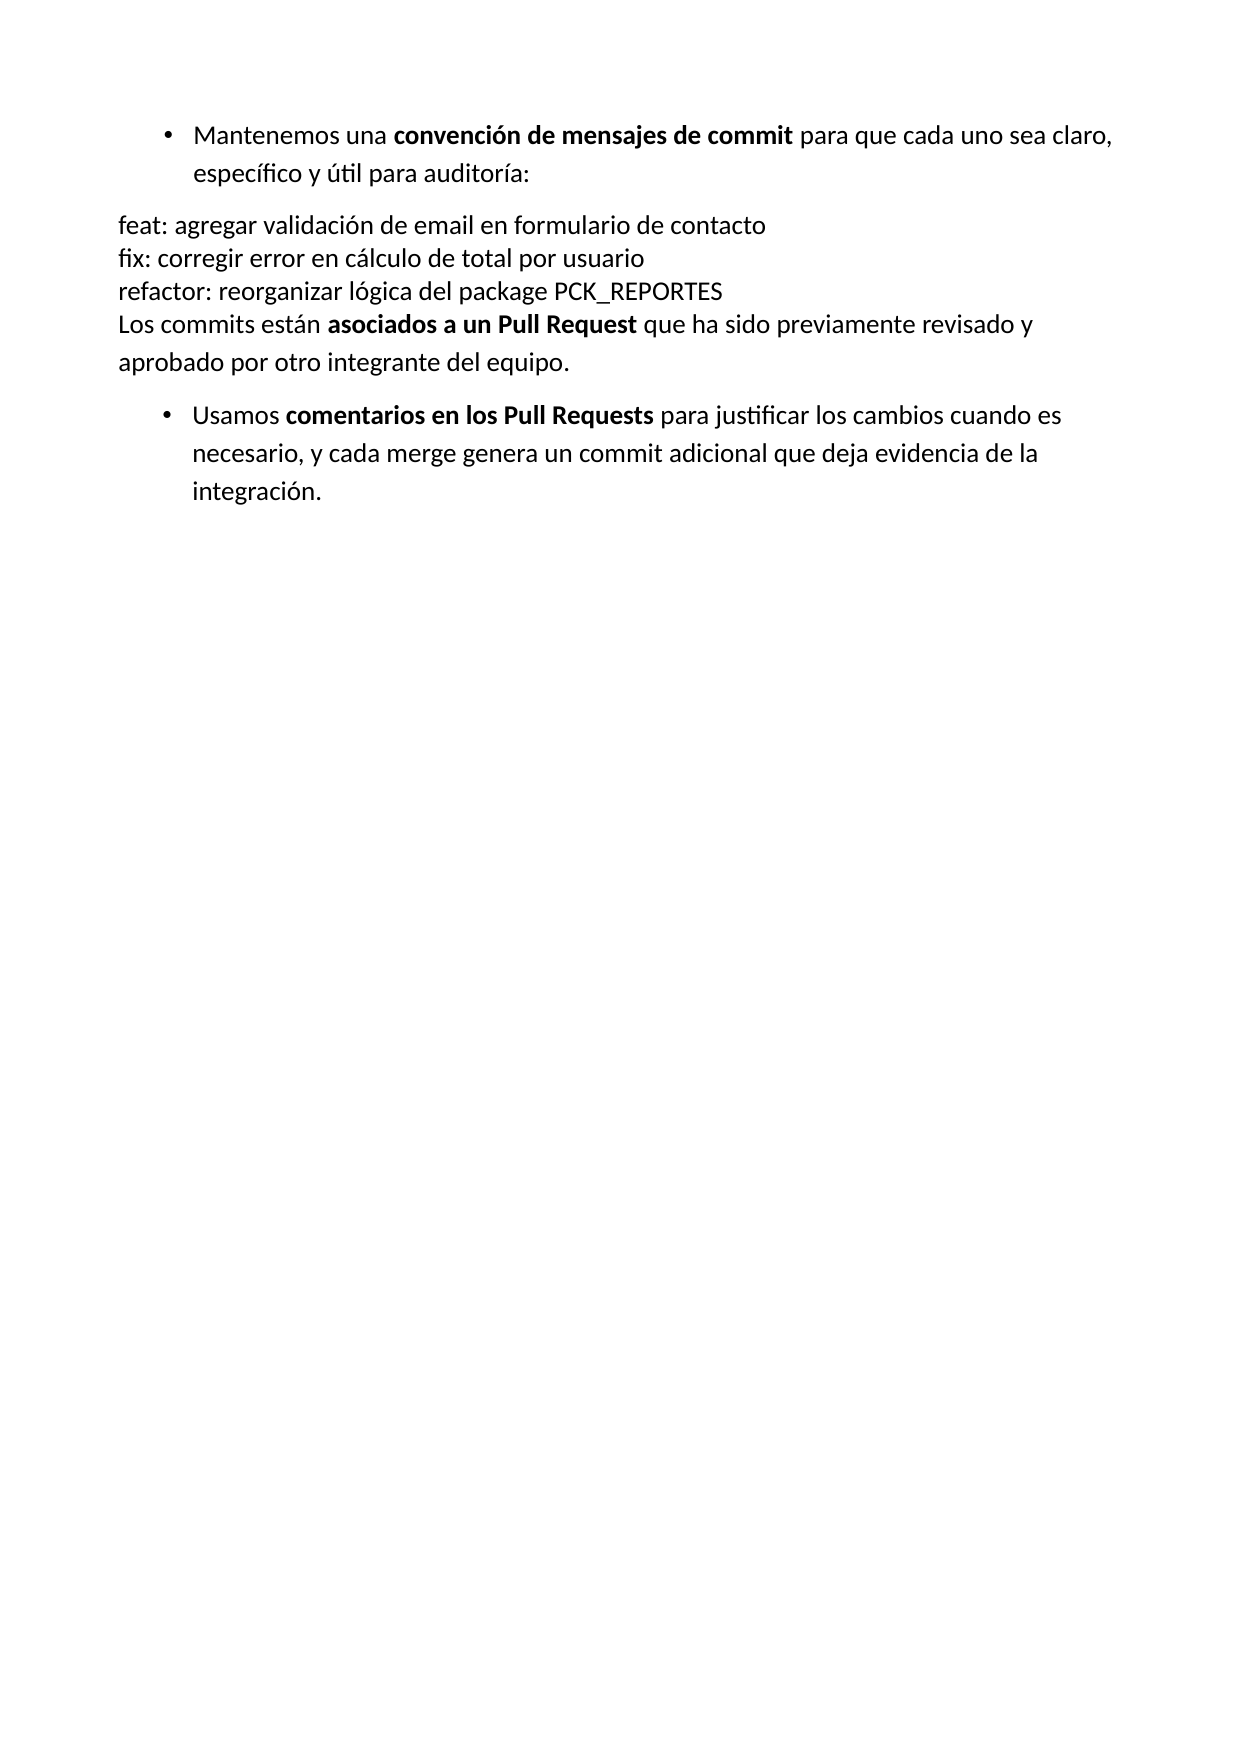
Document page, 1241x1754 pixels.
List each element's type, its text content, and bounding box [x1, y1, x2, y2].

text refactor: reorganizar lógica del package PCK_REPORTES [118, 274, 1122, 308]
list Usamos comentarios en los Pull Requests para justificar los cambios cuando es necesario, y cada merge genera un commit adicional que deja evidencia de la integración. [162, 398, 1122, 507]
list Mantenemos una convención de mensajes de commit para que cada uno sea claro, específico y útil para auditoría: [164, 118, 1122, 189]
text Los commits están asociados a un Pull Request que ha sido previamente revisado y aprobado por otro integrante del equipo. [118, 308, 1122, 378]
text fix: corregir error en cálculo de total por usuario [118, 242, 1122, 274]
text feat: agregar validación de email en formulario de contacto [118, 208, 1122, 242]
